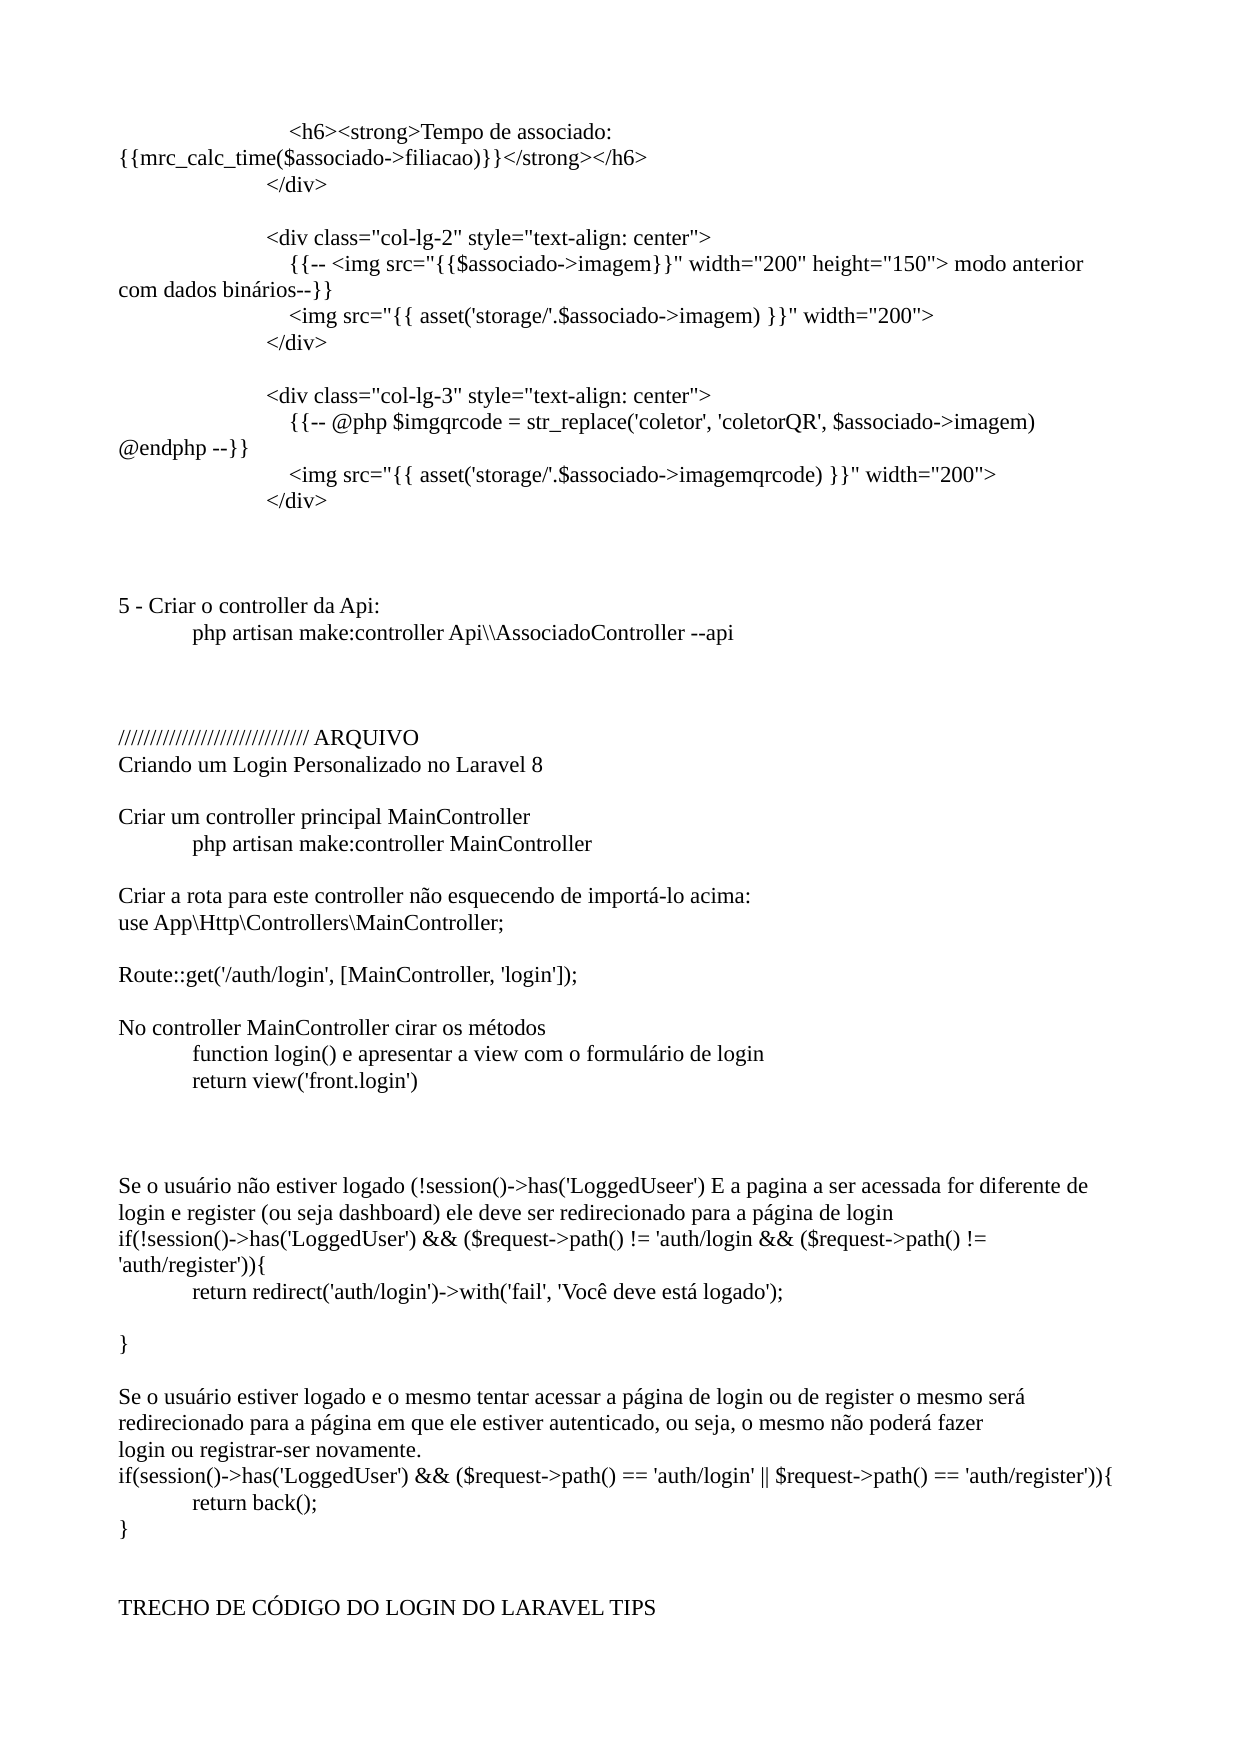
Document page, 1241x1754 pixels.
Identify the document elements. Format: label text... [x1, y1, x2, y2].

text </div> [118, 171, 1122, 197]
text use App\Http\Controllers\MainController; [118, 909, 1122, 935]
text php artisan make:controller MainController [118, 830, 1122, 856]
text <img src="{{ asset('storage/'.$associado->imagemqrcode) }}" width="200"> [118, 461, 1122, 487]
text login ou registrar-ser novamente. [118, 1436, 1122, 1462]
text return redirect('auth/login')->with('fail', 'Você deve está logado'); [118, 1278, 1122, 1304]
text 5 - Criar o controller da Api: [118, 592, 1122, 619]
text TRECHO DE CÓDIGO DO LOGIN DO LARAVEL TIPS [118, 1594, 1122, 1620]
text <h6><strong>Tempo de associado: {{mrc_calc_time($associado->filiacao)}}</strong></h6> [118, 118, 1122, 171]
text </div> [118, 487, 1122, 513]
text Criar a rota para este controller não esquecendo de importá-lo acima: [118, 882, 1122, 909]
text function login() e apresentar a view com o formulário de login [118, 1041, 1122, 1067]
text if(!session()->has('LoggedUser') && ($request->path() != 'auth/login && ($request->path() != 'auth/register')){ [118, 1225, 1122, 1278]
text } [118, 1515, 1122, 1541]
text Route::get('/auth/login', [MainController, 'login']); [118, 961, 1122, 988]
text Se o usuário estiver logado e o mesmo tentar acessar a página de login ou de register o mesmo será redirecionado para a página em que ele estiver autenticado, ou seja, o mesmo não poderá fazer [118, 1383, 1122, 1436]
text ////////////////////////////// ARQUIVO [118, 724, 1122, 751]
text php artisan make:controller Api\\AssociadoController --api [118, 619, 1122, 645]
text <img src="{{ asset('storage/'.$associado->imagem) }}" width="200"> [118, 303, 1122, 329]
text return back(); [118, 1488, 1122, 1515]
text Se o usuário não estiver logado (!session()->has('LoggedUseer') E a pagina a ser acessada for diferente de login e register (ou seja dashboard) ele deve ser redirecionado para a página de login [118, 1172, 1122, 1225]
text {{-- <img src="{{$associado->imagem}}" width="200" height="150"> modo anterior com dados binários--}} [118, 250, 1122, 303]
text <div class="col-lg-3" style="text-align: center"> [118, 382, 1122, 408]
text </div> [118, 329, 1122, 355]
text {{-- @php $imgqrcode = str_replace('coletor', 'coletorQR', $associado->imagem) @endphp --}} [118, 408, 1122, 461]
text Criar um controller principal MainController [118, 803, 1122, 830]
text <div class="col-lg-2" style="text-align: center"> [118, 223, 1122, 250]
text if(session()->has('LoggedUser') && ($request->path() == 'auth/login' || $request->path() == 'auth/register')){ [118, 1462, 1122, 1488]
text } [118, 1330, 1122, 1357]
text Criando um Login Personalizado no Laravel 8 [118, 751, 1122, 777]
text return view('front.login') [118, 1067, 1122, 1093]
text No controller MainController cirar os métodos [118, 1014, 1122, 1041]
